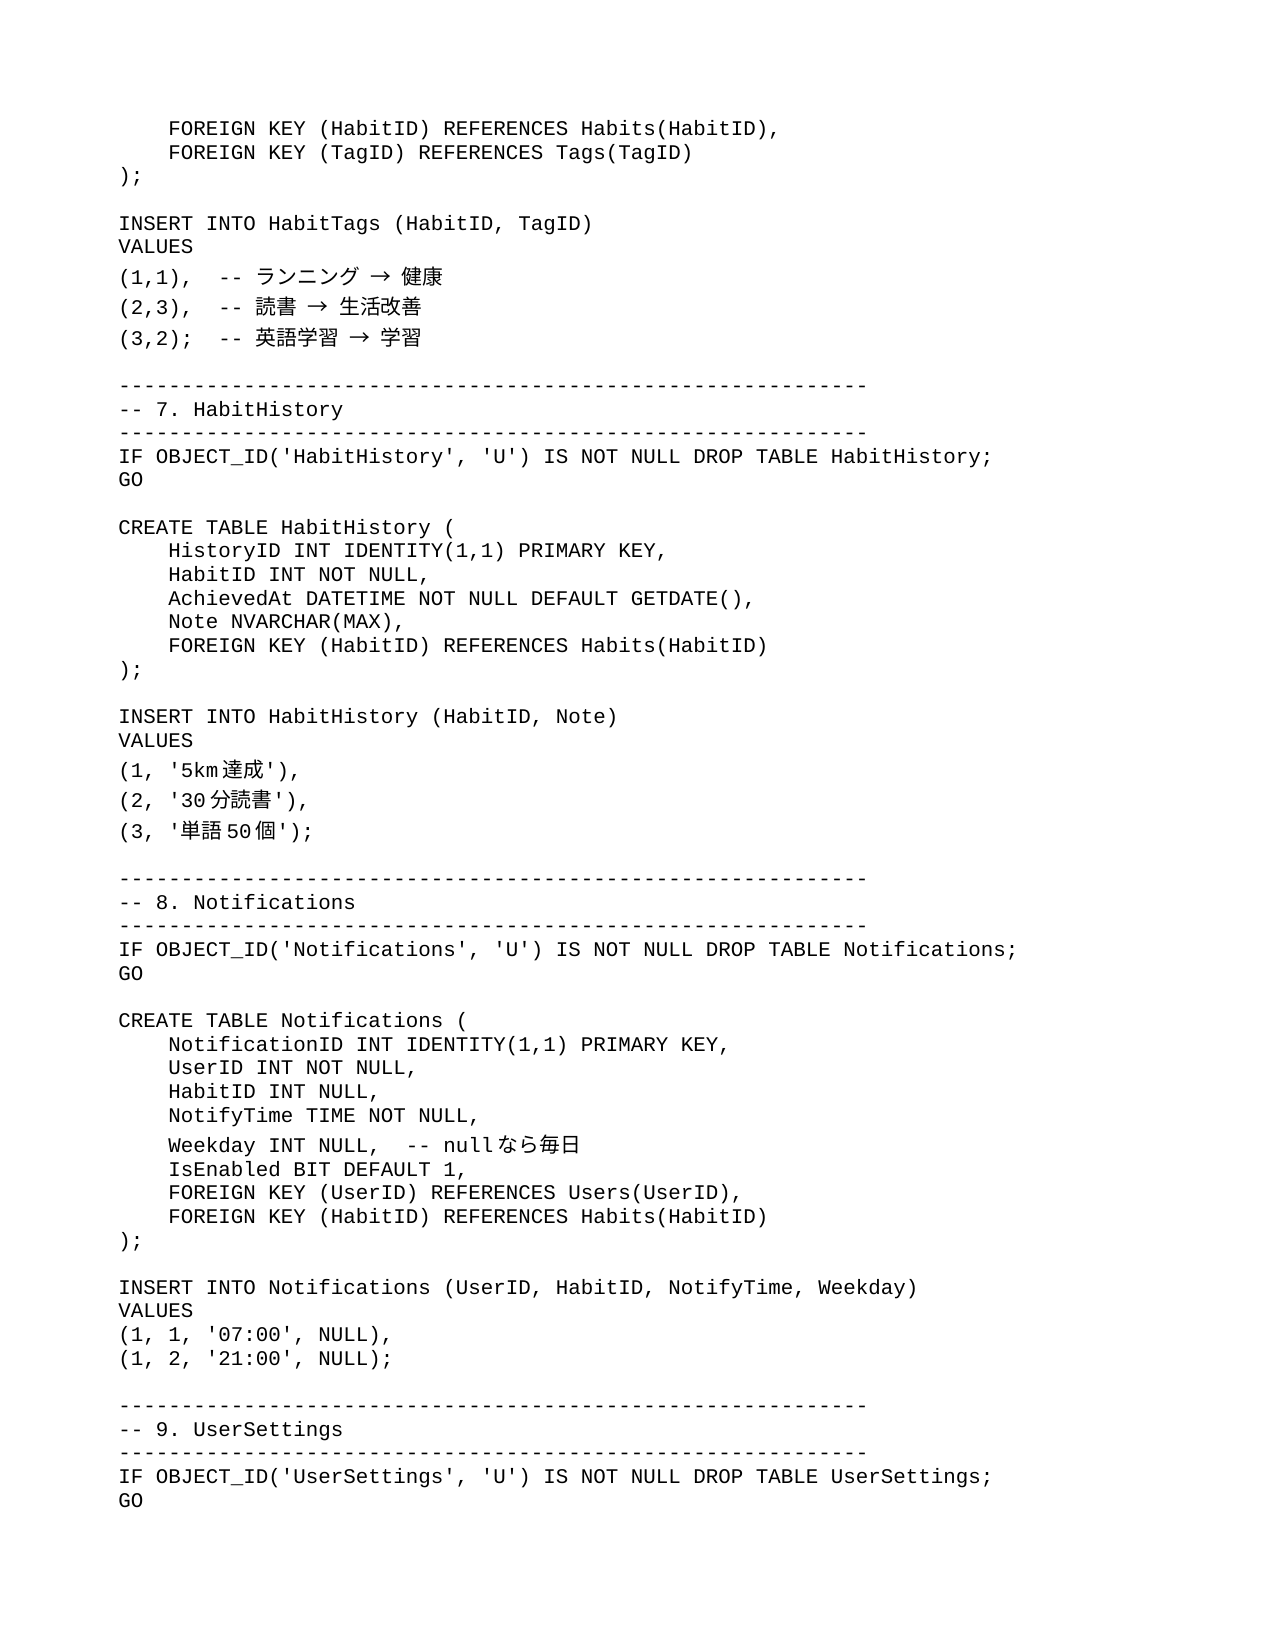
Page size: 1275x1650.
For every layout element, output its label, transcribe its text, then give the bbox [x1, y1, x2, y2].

text GO [118, 469, 1157, 493]
text ------------------------------------------------------------ [118, 422, 1157, 446]
text ------------------------------------------------------------ [118, 1395, 1157, 1419]
text (1, 2, '21:00', NULL); [118, 1348, 1157, 1371]
text FOREIGN KEY (HabitID) REFERENCES Habits(HabitID) [118, 635, 1157, 659]
text ------------------------------------------------------------ [118, 1442, 1157, 1466]
text CREATE TABLE Notifications ( [118, 1010, 1157, 1034]
text ); [118, 659, 1157, 682]
text HabitID INT NOT NULL, [118, 564, 1157, 588]
text -- 8. Notifications [118, 892, 1157, 915]
text Weekday INT NULL, -- nullなら毎日 [118, 1128, 1157, 1159]
text IF OBJECT_ID('UserSettings', 'U') IS NOT NULL DROP TABLE UserSettings; [118, 1466, 1157, 1490]
text FOREIGN KEY (TagID) REFERENCES Tags(TagID) [118, 142, 1157, 165]
text GO [118, 963, 1157, 986]
text ------------------------------------------------------------ [118, 915, 1157, 939]
text VALUES [118, 729, 1157, 753]
text VALUES [118, 236, 1157, 260]
text (2, '30分読書'), [118, 784, 1157, 814]
text HabitID INT NULL, [118, 1081, 1157, 1104]
text ------------------------------------------------------------ [118, 375, 1157, 398]
text ); [118, 165, 1157, 189]
text (2,3), -- 読書 → 生活改善 [118, 290, 1157, 321]
text ); [118, 1229, 1157, 1253]
text IsEnabled BIT DEFAULT 1, [118, 1159, 1157, 1182]
text NotifyTime TIME NOT NULL, [118, 1104, 1157, 1128]
text VALUES [118, 1301, 1157, 1324]
text -- 7. HabitHistory [118, 398, 1157, 422]
text FOREIGN KEY (UserID) REFERENCES Users(UserID), [118, 1182, 1157, 1206]
text HistoryID INT IDENTITY(1,1) PRIMARY KEY, [118, 540, 1157, 564]
text -- 9. UserSettings [118, 1419, 1157, 1442]
text INSERT INTO HabitTags (HabitID, TagID) [118, 213, 1157, 236]
text INSERT INTO Notifications (UserID, HabitID, NotifyTime, Weekday) [118, 1277, 1157, 1301]
text Note NVARCHAR(MAX), [118, 611, 1157, 635]
text CREATE TABLE HabitHistory ( [118, 517, 1157, 540]
text ------------------------------------------------------------ [118, 868, 1157, 892]
text UserID INT NOT NULL, [118, 1057, 1157, 1081]
text INSERT INTO HabitHistory (HabitID, Note) [118, 706, 1157, 729]
text NotificationID INT IDENTITY(1,1) PRIMARY KEY, [118, 1034, 1157, 1057]
text IF OBJECT_ID('HabitHistory', 'U') IS NOT NULL DROP TABLE HabitHistory; [118, 446, 1157, 469]
text IF OBJECT_ID('Notifications', 'U') IS NOT NULL DROP TABLE Notifications; [118, 939, 1157, 963]
text (1,1), -- ランニング → 健康 [118, 260, 1157, 290]
text (1, 1, '07:00', NULL), [118, 1324, 1157, 1348]
text FOREIGN KEY (HabitID) REFERENCES Habits(HabitID) [118, 1206, 1157, 1229]
text GO [118, 1490, 1157, 1513]
text (3, '単語50個'); [118, 814, 1157, 844]
text FOREIGN KEY (HabitID) REFERENCES Habits(HabitID), [118, 118, 1157, 142]
text (3,2); -- 英語学習 → 学習 [118, 321, 1157, 351]
text AchievedAt DATETIME NOT NULL DEFAULT GETDATE(), [118, 588, 1157, 611]
text (1, '5km達成'), [118, 753, 1157, 784]
